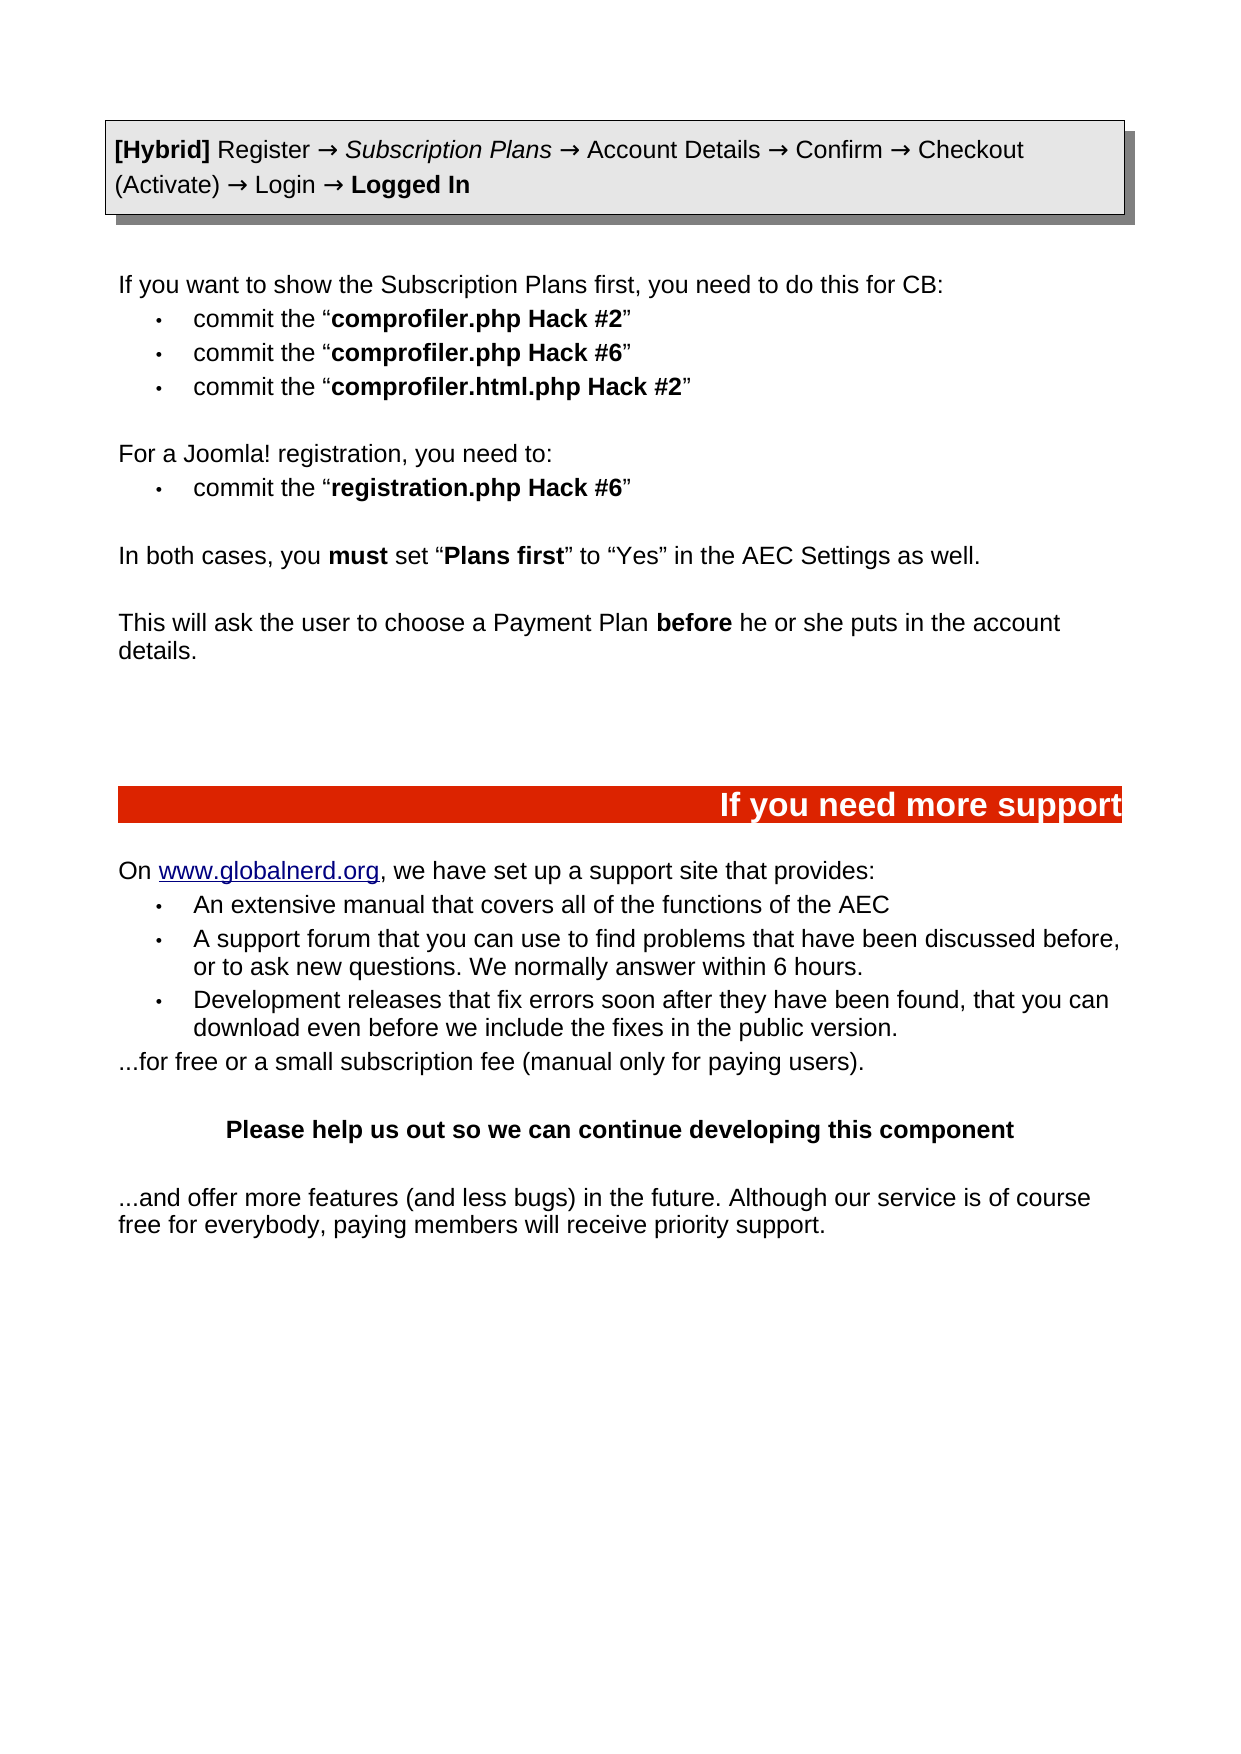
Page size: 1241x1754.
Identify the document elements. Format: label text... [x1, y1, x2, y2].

text (Activate) → Login → Logged In [114, 170, 1115, 199]
text In both cases, you must set “Plans first” to “Yes” in the AEC Settings as well. [118, 542, 1122, 569]
list commit the “comprofiler.php Hack #2” [156, 304, 1122, 332]
list commit the “registration.php Hack #6” [156, 474, 1122, 502]
text Please help us out so we can continue developing this component [118, 1116, 1122, 1143]
list An extensive manual that covers all of the functions of the AEC [156, 891, 1122, 918]
text ...for free or a small subscription fee (manual only for paying users). [118, 1048, 1122, 1076]
list A support forum that you can use to find problems that have been discussed before, or to ask new questions. We normally answer within 6 hours. [156, 924, 1122, 980]
text [Hybrid] Register → Subscription Plans → Account Details → Confirm → Checkout [114, 135, 1115, 164]
list Development releases that fix errors soon after they have been found, that you can download even before we include the fixes in the public version. [156, 986, 1122, 1042]
text ...and offer more features (and less bugs) in the future. Although our service is of course free for everybody, paying members will receive priority support. [118, 1183, 1122, 1239]
list commit the “comprofiler.html.php Hack #2” [156, 372, 1122, 400]
text If you want to show the Subscription Plans first, you need to do this for CB: [118, 271, 1122, 299]
text For a Joomla! registration, you need to: [118, 440, 1122, 468]
list commit the “comprofiler.php Hack #6” [156, 338, 1122, 366]
text This will ask the user to choose a Payment Plan before he or she puts in the account details. [118, 609, 1122, 665]
subtitle If you need more support [118, 786, 1122, 823]
text On www.globalnerd.org, we have set up a support site that provides: [118, 857, 1122, 884]
